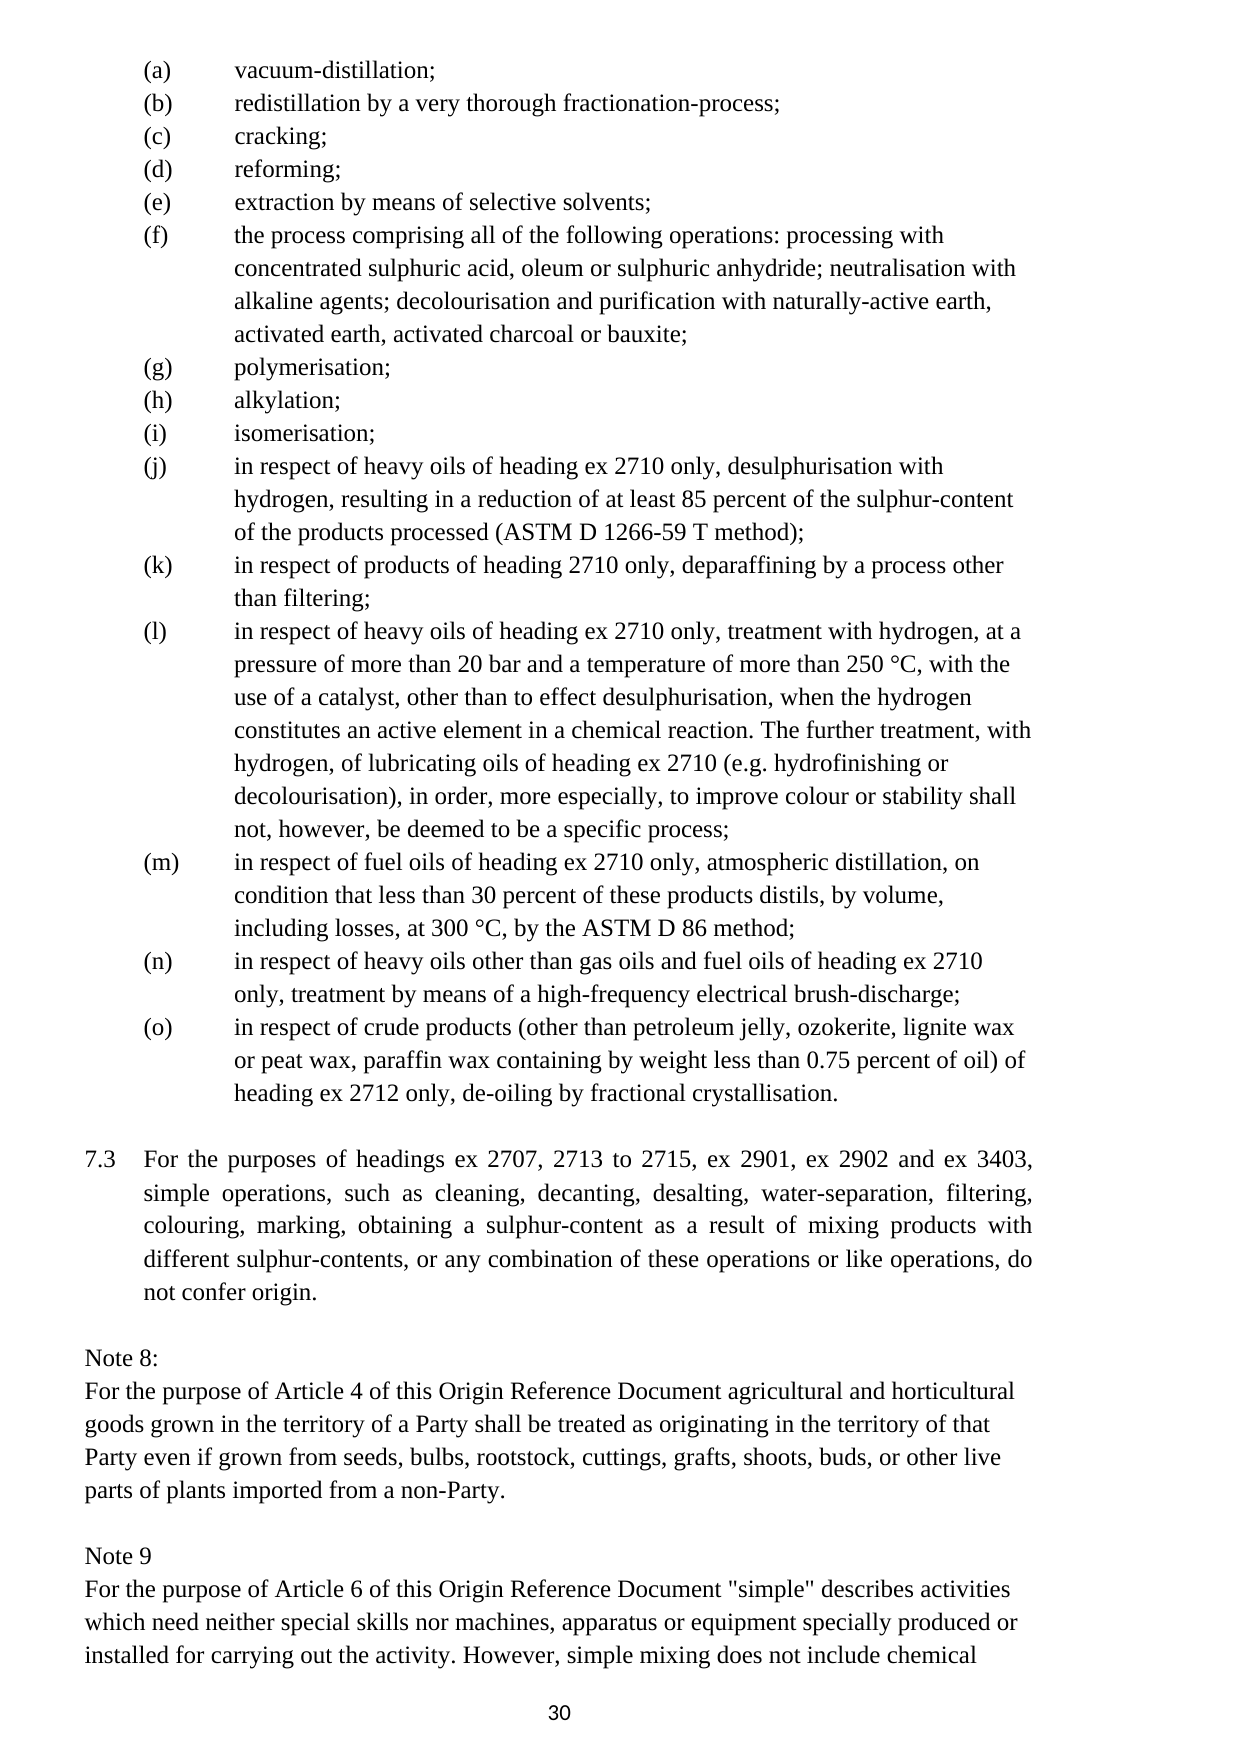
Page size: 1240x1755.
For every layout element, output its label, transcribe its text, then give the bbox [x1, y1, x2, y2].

text (k) in respect of products of heading 2710 only, deparaffining by a process other than filtering; [143, 550, 1034, 612]
text (g) polymerisation; [143, 352, 1034, 381]
text For the purpose of Article 4 of this Origin Reference Document agricultural and horticultural goods grown in the territory of a Party shall be treated as originating in the territory of that Party even if grown from seeds, bulbs, rootstock, cuttings, grafts, shoots, buds, or other live parts of plants imported from a non-Party. [84, 1376, 1034, 1503]
text (d) reforming; [84, 154, 1034, 183]
text (o) in respect of crude products (other than petroleum jelly, ozokerite, lignite wax or peat wax, paraffin wax containing by weight less than 0.75 percent of oil) of heading ex 2712 only, de-oiling by fractional crystallisation. [143, 1012, 1034, 1107]
text (c) cracking; [84, 121, 1034, 150]
text (i) isomerisation; [143, 418, 1034, 447]
text (f) the process comprising all of the following operations: processing with concentrated sulphuric acid, oleum or sulphuric anhydride; neutralisation with alkaline agents; decolourisation and purification with naturally-active earth, activated earth, activated charcoal or bauxite; [143, 220, 1034, 348]
text Note 9 [84, 1541, 1034, 1569]
text (j) in respect of heavy oils of heading ex 2710 only, desulphurisation with hydrogen, resulting in a reduction of at least 85 percent of the sulphur-content of the products processed (ASTM D 1266-59 T method); [143, 451, 1034, 546]
text For the purpose of Article 6 of this Origin Reference Document "simple" describes activities which need neither special skills nor machines, apparatus or equipment specially produced or installed for carrying out the activity. However, simple mixing does not include chemical [84, 1574, 1034, 1669]
text (l) in respect of heavy oils of heading ex 2710 only, treatment with hydrogen, at a pressure of more than 20 bar and a temperature of more than 250 °C, with the use of a catalyst, other than to effect desulphurisation, when the hydrogen constitutes an active element in a chemical reaction. The further treatment, with hydrogen, of lubricating oils of heading ex 2710 (e.g. hydrofinishing or decolourisation), in order, more especially, to improve colour or stability shall not, however, be deemed to be a specific process; [143, 616, 1034, 843]
list For the purposes of headings ex 2707, 2713 to 2715, ex 2901, ex 2902 and ex 3403, simple operations, such as cleaning, decanting, desalting, water-separation, filtering, colouring, marking, obtaining a sulphur-content as a result of mixing products with different sulphur-contents, or any combination of these operations or like operations, do not confer origin. [84, 1144, 1034, 1305]
text (m) in respect of fuel oils of heading ex 2710 only, atmospheric distillation, on condition that less than 30 percent of these products distils, by volume, including losses, at 300 °C, by the ASTM D 86 method; [143, 847, 1034, 942]
text (e) extraction by means of selective solvents; [84, 187, 1034, 216]
text (h) alkylation; [143, 385, 1034, 414]
text Note 8: [84, 1343, 1034, 1371]
text (b) redistillation by a very thorough fractionation-process; [84, 88, 1034, 117]
text (n) in respect of heavy oils other than gas oils and fuel oils of heading ex 2710 only, treatment by means of a high-frequency electrical brush-discharge; [143, 946, 1034, 1008]
text (a) vacuum-distillation; [84, 55, 1034, 84]
